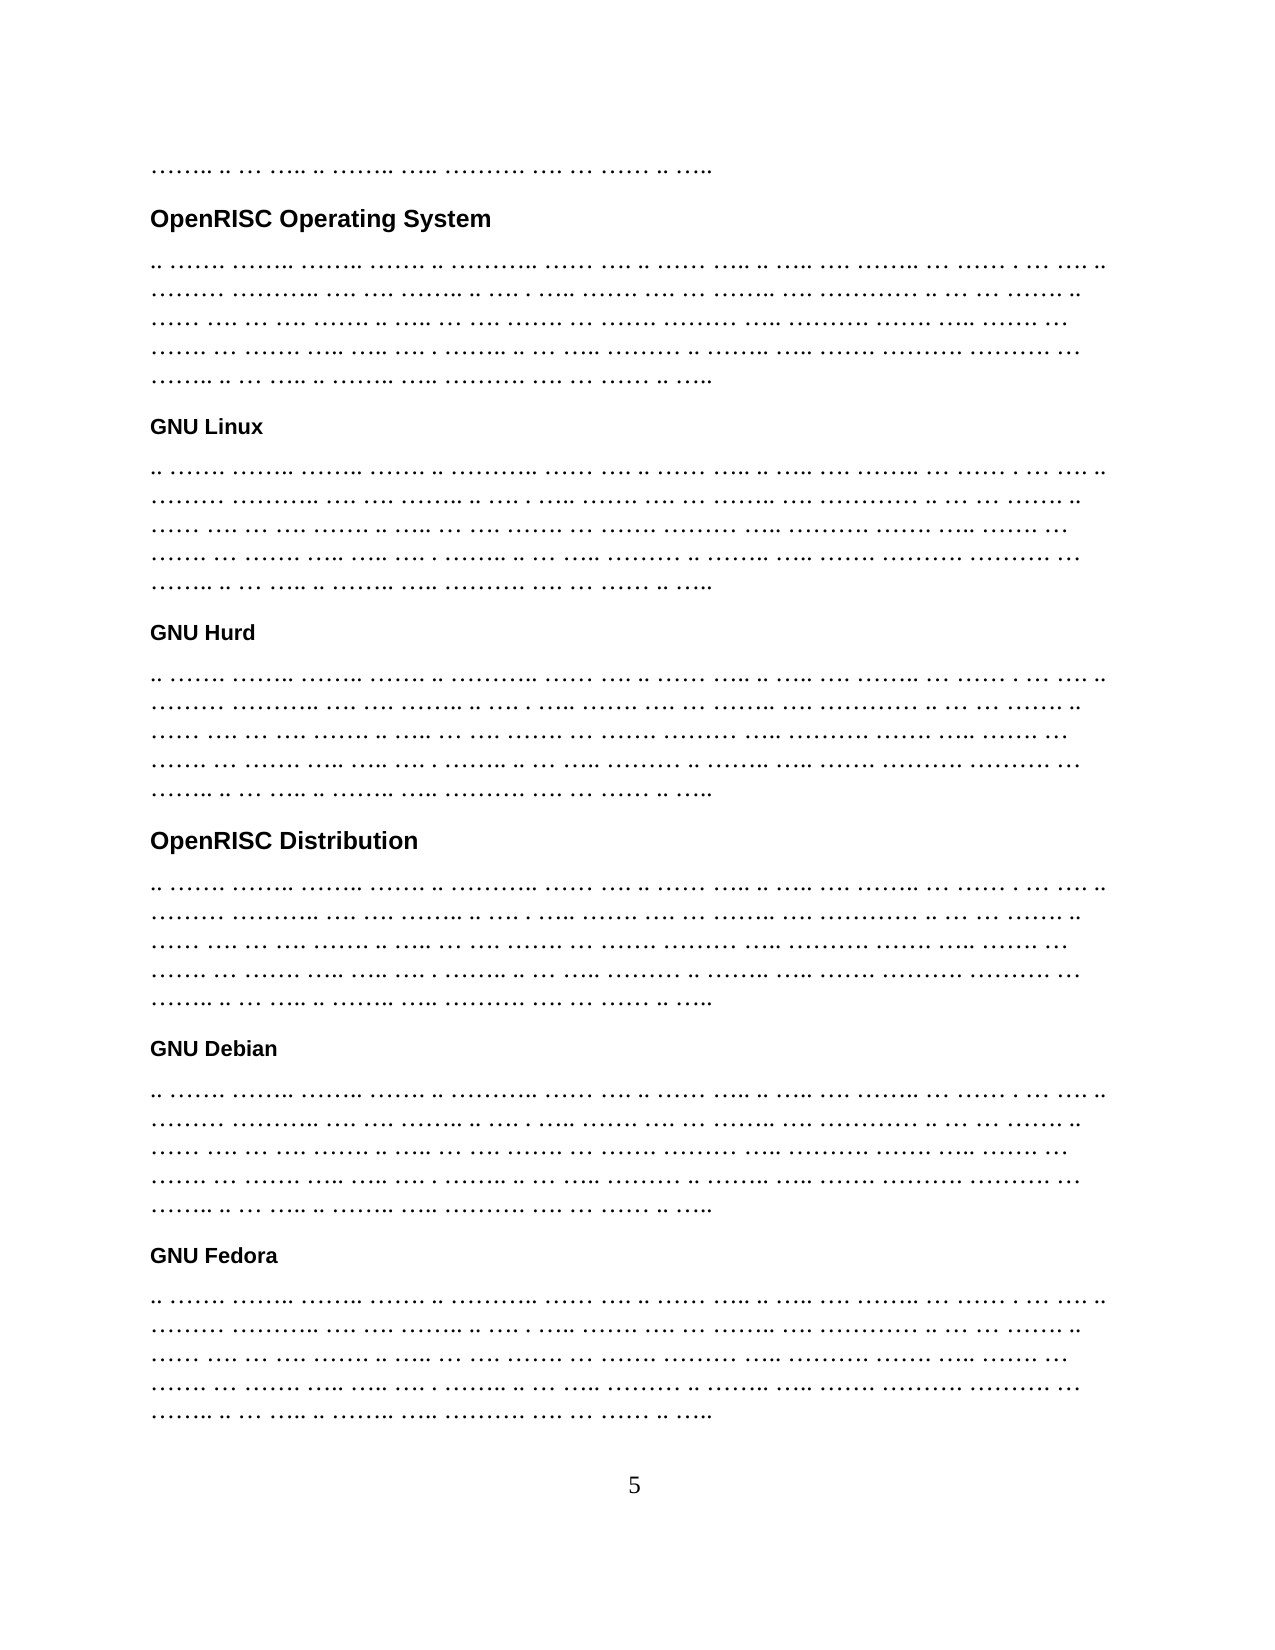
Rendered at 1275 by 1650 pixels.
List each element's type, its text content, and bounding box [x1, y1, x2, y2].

text .. ……. …….. …….. ……. .. ……….. …… …. .. …… ….. .. ….. …. …….. … …… . … …. .. ……… ……….. …. …. …….. .. …. . ….. ……. …. … …….. …. ………… .. … … ……. .. …… …. … …. ……. .. ….. … …. ……. … ……. ……… ….. ………. ……. ….. ……. … ……. … ……. ….. ….. …. . …….. .. … ….. ……… .. …….. ….. ……. ………. ………. … …….. .. … ….. .. …….. ….. ………. …. … …… .. ….. [150, 658, 1125, 801]
text .. ……. …….. …….. ……. .. ……….. …… …. .. …… ….. .. ….. …. …….. … …… . … …. .. ……… ……….. …. …. …….. .. …. . ….. ……. …. … …….. …. ………… .. … … ……. .. …… …. … …. ……. .. ….. … …. ……. … ……. ……… ….. ………. ……. ….. ……. … ……. … ……. ….. ….. …. . …….. .. … ….. ……… .. …….. ….. ……. ………. ………. … …….. .. … ….. .. …….. ….. ………. …. … …… .. ….. [150, 1280, 1125, 1424]
text .. ……. …….. …….. ……. .. ……….. …… …. .. …… ….. .. ….. …. …….. … …… . … …. .. ……… ……….. …. …. …….. .. …. . ….. ……. …. … …….. …. ………… .. … … ……. .. …… …. … …. ……. .. ….. … …. ……. … ……. ……… ….. ………. ……. ….. ……. … ……. … ……. ….. ….. …. . …….. .. … ….. ……… .. …….. ….. ……. ………. ………. … …….. .. … ….. .. …….. ….. ………. …. … …… .. ….. [150, 245, 1125, 388]
subtitle OpenRISC Operating System [150, 204, 1125, 232]
subtitle GNU Fedora [150, 1243, 1125, 1268]
text .. ……. …….. …….. ……. .. ……….. …… …. .. …… ….. .. ….. …. …….. … …… . … …. .. ……… ……….. …. …. …….. .. …. . ….. ……. …. … …….. …. ………… .. … … ……. .. …… …. … …. ……. .. ….. … …. ……. … ……. ……… ….. ………. ……. ….. ……. … ……. … ……. ….. ….. …. . …….. .. … ….. ……… .. …….. ….. ……. ………. ………. … …….. .. … ….. .. …….. ….. ………. …. … …… .. ….. [150, 867, 1125, 1011]
text …….. .. … ….. .. …….. ….. ………. …. … …… .. ….. [150, 150, 1125, 179]
subtitle GNU Debian [150, 1036, 1125, 1061]
subtitle GNU Hurd [150, 620, 1125, 645]
text .. ……. …….. …….. ……. .. ……….. …… …. .. …… ….. .. ….. …. …….. … …… . … …. .. ……… ……….. …. …. …….. .. …. . ….. ……. …. … …….. …. ………… .. … … ……. .. …… …. … …. ……. .. ….. … …. ……. … ……. ……… ….. ………. ……. ….. ……. … ……. … ……. ….. ….. …. . …….. .. … ….. ……… .. …….. ….. ……. ………. ………. … …….. .. … ….. .. …….. ….. ………. …. … …… .. ….. [150, 451, 1125, 595]
text .. ……. …….. …….. ……. .. ……….. …… …. .. …… ….. .. ….. …. …….. … …… . … …. .. ……… ……….. …. …. …….. .. …. . ….. ……. …. … …….. …. ………… .. … … ……. .. …… …. … …. ……. .. ….. … …. ……. … ……. ……… ….. ………. ……. ….. ……. … ……. … ……. ….. ….. …. . …….. .. … ….. ……… .. …….. ….. ……. ………. ………. … …….. .. … ….. .. …….. ….. ………. …. … …… .. ….. [150, 1074, 1125, 1218]
subtitle GNU Linux [150, 413, 1125, 439]
subtitle OpenRISC Distribution [150, 826, 1125, 855]
